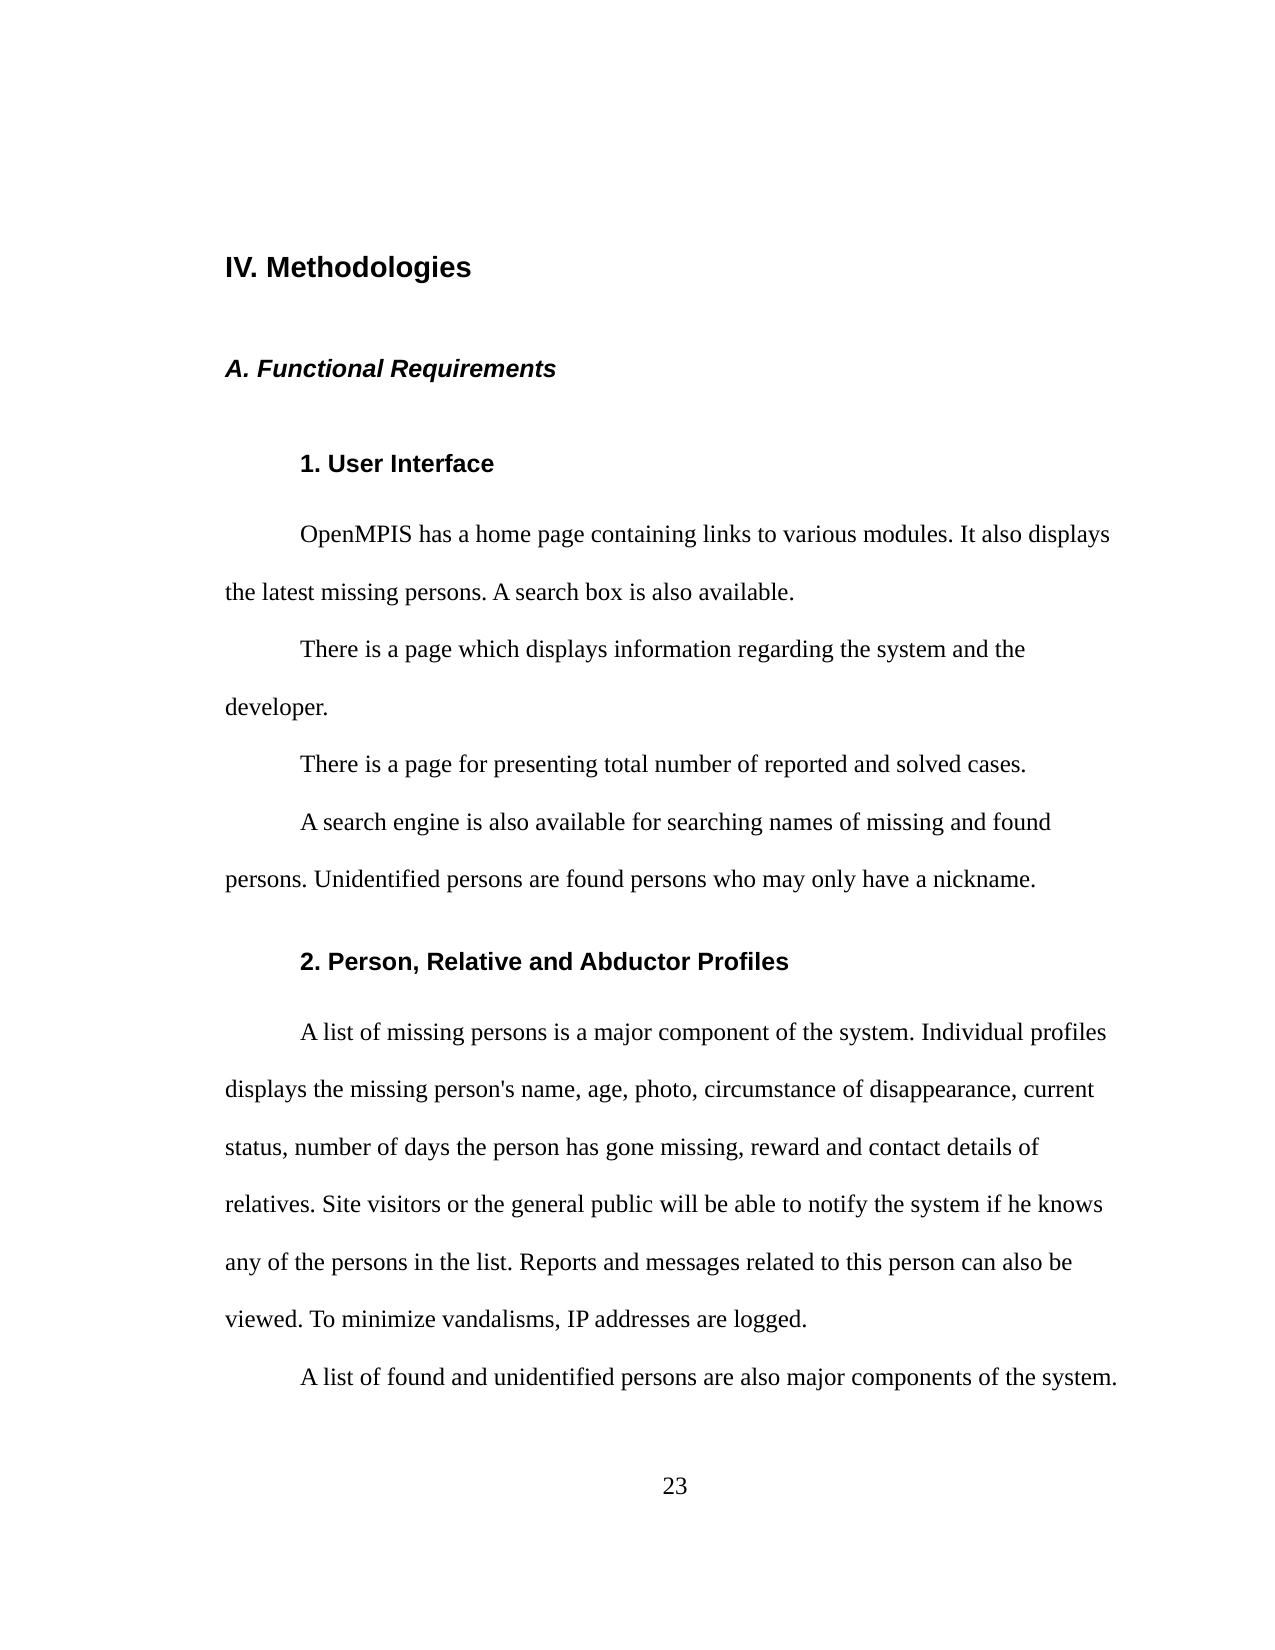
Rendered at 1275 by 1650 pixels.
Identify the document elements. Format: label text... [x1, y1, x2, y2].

text A list of found and unidentified persons are also major components of the system. [225, 1362, 1125, 1391]
text OpenMPIS has a home page containing links to various modules. It also displays the latest missing persons. A search box is also available. [225, 519, 1125, 606]
text A list of missing persons is a major component of the system. Individual profiles displays the missing person's name, age, photo, circumstance of disappearance, current status, number of days the person has gone missing, reward and contact details of relatives. Site visitors or the general public will be able to notify the system if he knows any of the persons in the list. Reports and messages related to this person can also be viewed. To minimize vandalisms, IP addresses are logged. [225, 1017, 1125, 1333]
text A search engine is also available for searching names of missing and found persons. Unidentified persons are found persons who may only have a nickname. [225, 807, 1125, 893]
subtitle 2. Person, Relative and Abductor Profiles [225, 947, 1125, 976]
text There is a page for presenting total number of reported and solved cases. [225, 749, 1125, 778]
text There is a page which displays information regarding the system and the developer. [225, 634, 1125, 721]
subtitle IV. Methodologies [225, 250, 1125, 283]
subtitle 1. User Interface [225, 449, 1125, 478]
subtitle A. Functional Requirements [225, 354, 1125, 383]
